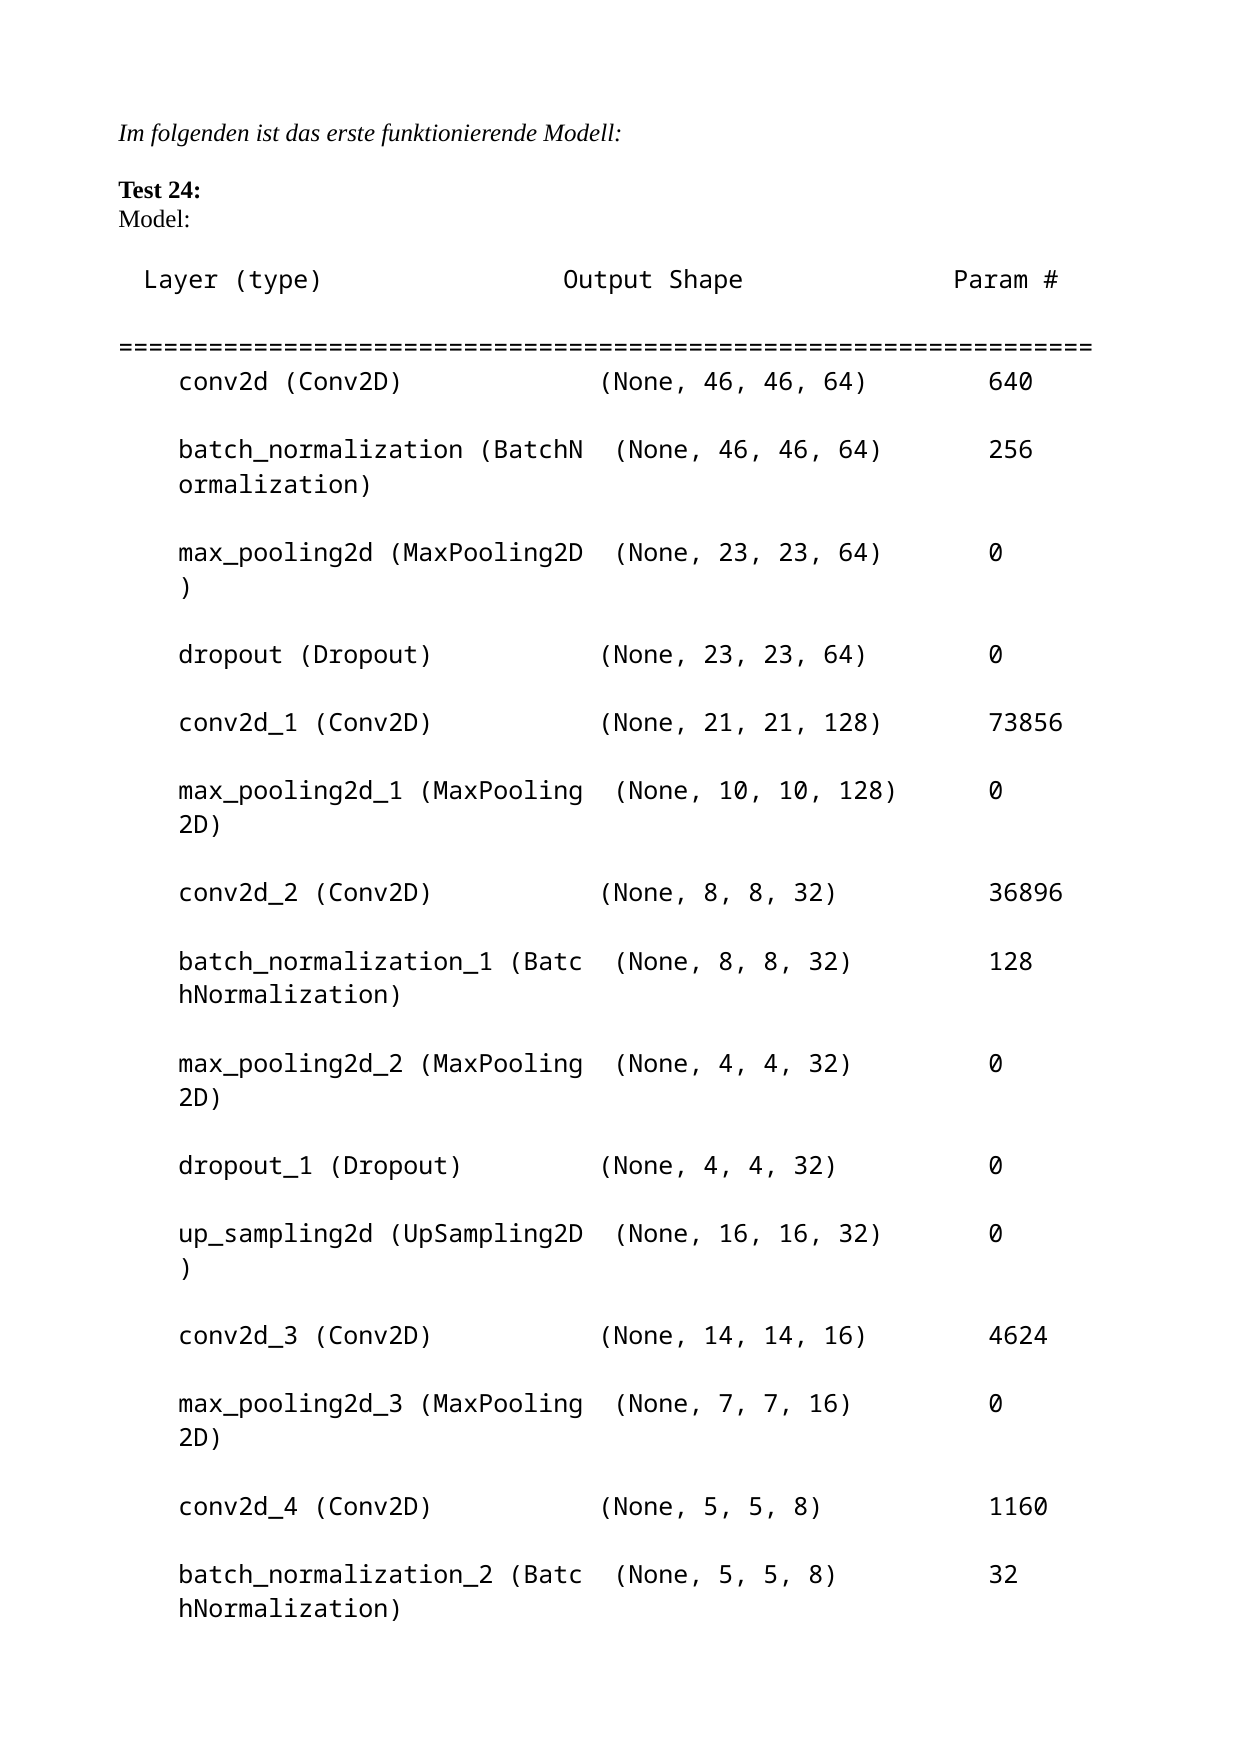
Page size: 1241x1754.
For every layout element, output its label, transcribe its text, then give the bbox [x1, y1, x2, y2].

text ================================================================= [118, 296, 1122, 364]
text Test 24: [118, 176, 1122, 204]
text batch_normalization_1 (Batc (None, 8, 8, 32) 128 [118, 943, 1122, 977]
text conv2d_1 (Conv2D) (None, 21, 21, 128) 73856 [118, 705, 1122, 739]
text 2D) [118, 1420, 1122, 1454]
text Layer (type) Output Shape Param # [118, 262, 1122, 296]
text dropout (Dropout) (None, 23, 23, 64) 0 [118, 637, 1122, 671]
text max_pooling2d_1 (MaxPooling (None, 10, 10, 128) 0 [118, 773, 1122, 807]
text hNormalization) [118, 977, 1122, 1011]
text Model: [118, 204, 1122, 233]
text conv2d_2 (Conv2D) (None, 8, 8, 32) 36896 [118, 875, 1122, 909]
text ) [118, 568, 1122, 602]
text batch_normalization_2 (Batc (None, 5, 5, 8) 32 [118, 1556, 1122, 1590]
text batch_normalization (BatchN (None, 46, 46, 64) 256 [118, 432, 1122, 466]
text ) [118, 1250, 1122, 1284]
text 2D) [118, 1079, 1122, 1113]
text conv2d_3 (Conv2D) (None, 14, 14, 16) 4624 [118, 1318, 1122, 1352]
text conv2d_4 (Conv2D) (None, 5, 5, 8) 1160 [118, 1488, 1122, 1522]
text ormalization) [118, 466, 1122, 500]
text up_sampling2d (UpSampling2D (None, 16, 16, 32) 0 [118, 1216, 1122, 1250]
text conv2d (Conv2D) (None, 46, 46, 64) 640 [118, 364, 1122, 398]
text max_pooling2d (MaxPooling2D (None, 23, 23, 64) 0 [118, 534, 1122, 568]
text hNormalization) [118, 1590, 1122, 1624]
text max_pooling2d_3 (MaxPooling (None, 7, 7, 16) 0 [118, 1386, 1122, 1420]
text max_pooling2d_2 (MaxPooling (None, 4, 4, 32) 0 [118, 1045, 1122, 1079]
text 2D) [118, 807, 1122, 841]
text dropout_1 (Dropout) (None, 4, 4, 32) 0 [118, 1147, 1122, 1182]
text Im folgenden ist das erste funktionierende Modell: [118, 118, 1122, 147]
